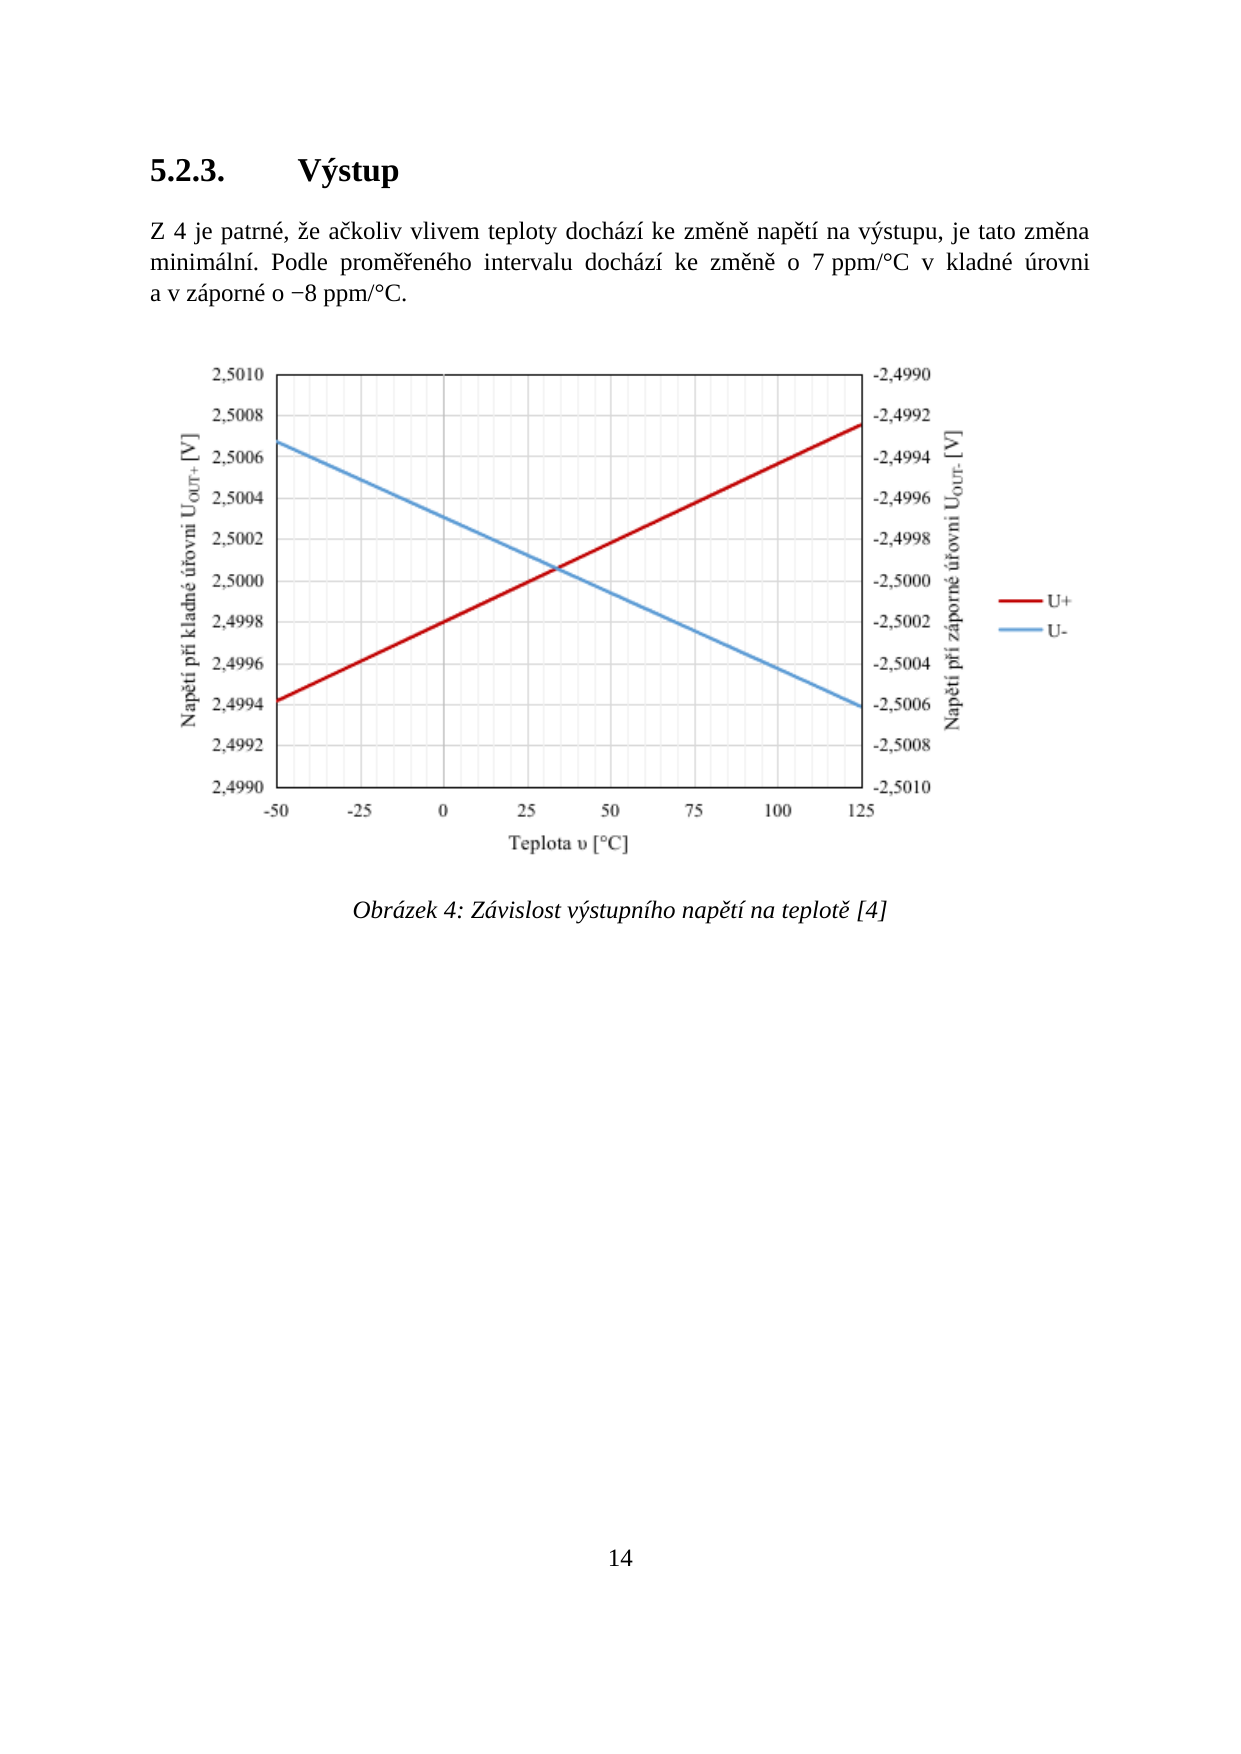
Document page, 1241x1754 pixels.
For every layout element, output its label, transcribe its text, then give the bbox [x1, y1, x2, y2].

subtitle Výstup [150, 150, 1090, 188]
text Z Obrázek 4 je patrné, že ačkoliv vlivem teploty dochází ke změně napětí na výstupu, je tato změna minimální. Podle proměřeného intervalu dochází ke změně o 7 ppm/°C v kladné úrovni a v záporné o −8 ppm/°C. [150, 216, 1090, 307]
picture [150, 351, 1091, 881]
text Obrázek 4: Závislost výstupního napětí na teplotě [4] [150, 881, 1090, 924]
